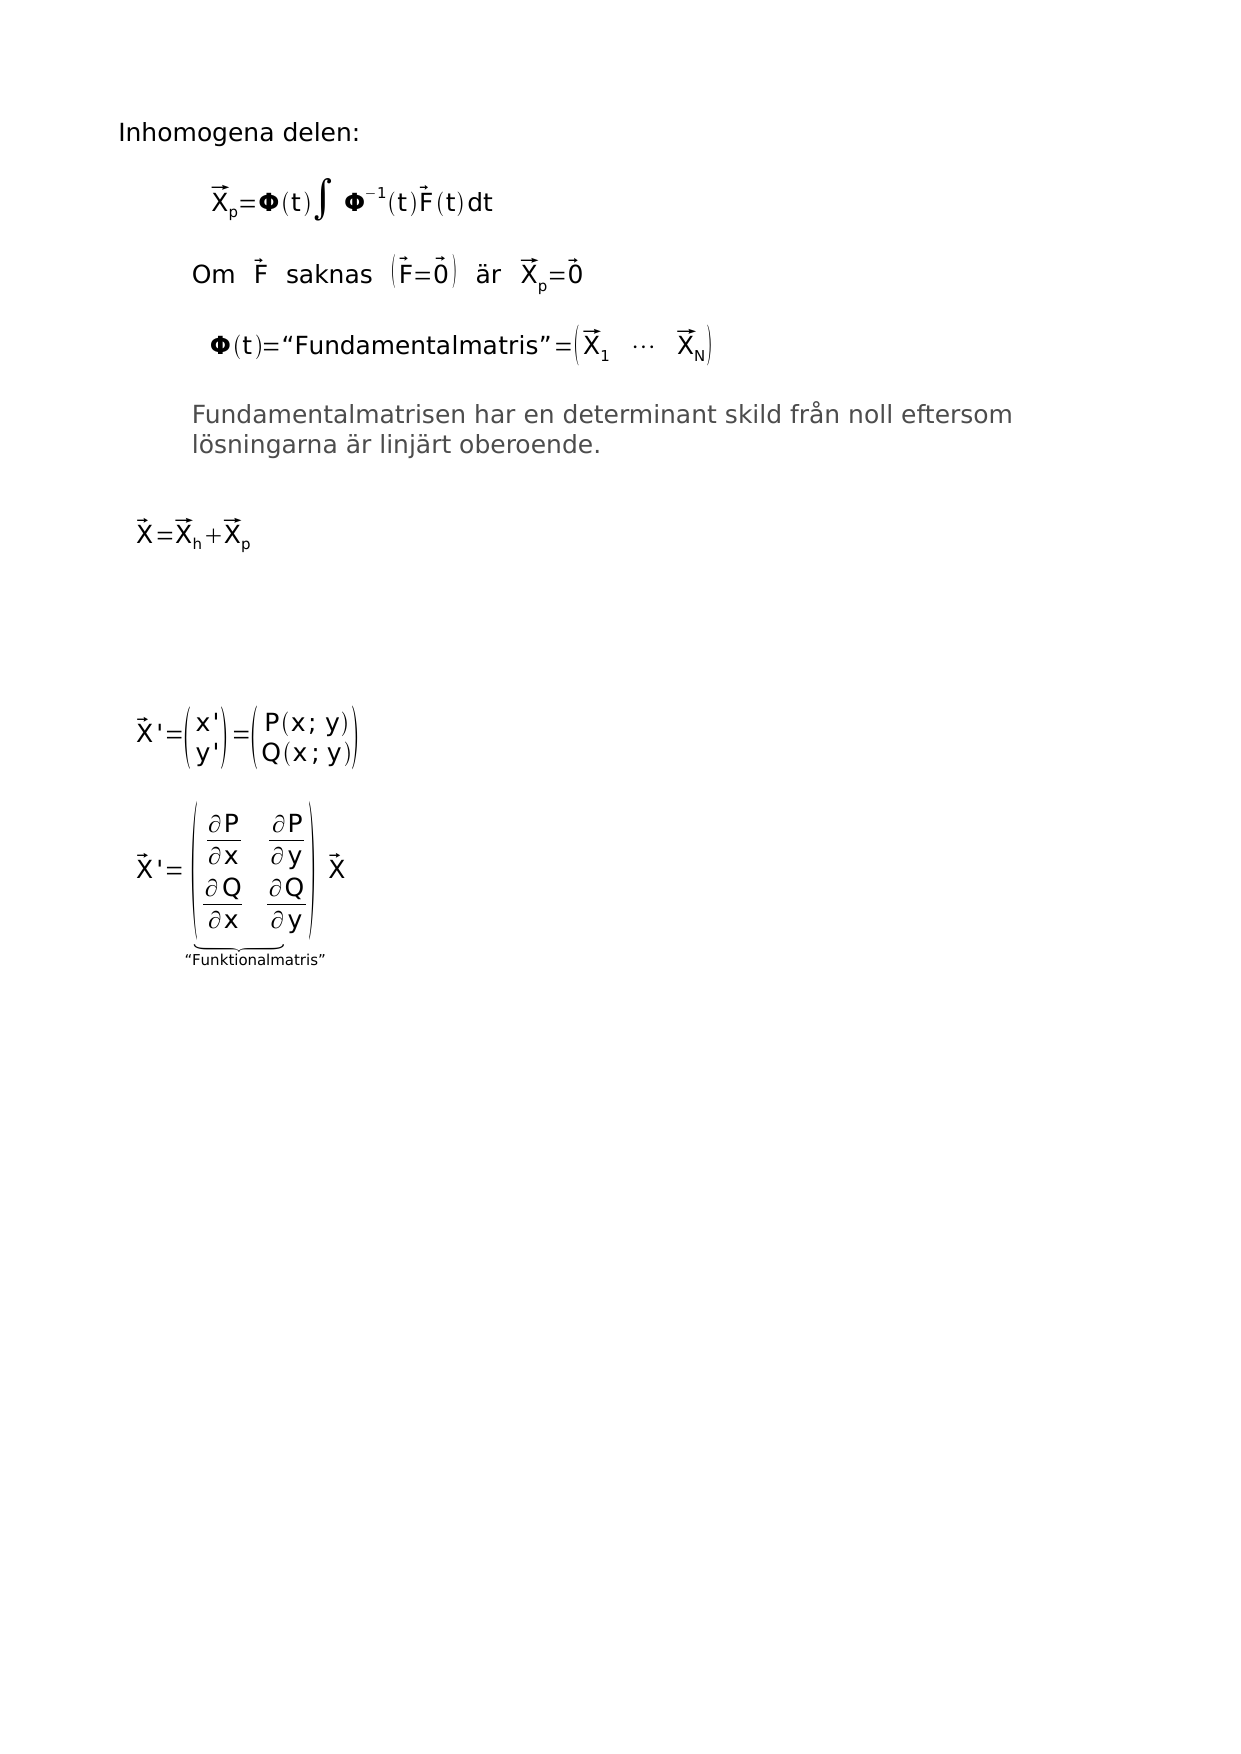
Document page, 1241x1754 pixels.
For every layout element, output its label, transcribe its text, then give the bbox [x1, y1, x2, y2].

text Omsaknasär [118, 254, 1122, 294]
text lösningarna är linjärt oberoende. [118, 430, 1122, 459]
text Inhomogena delen: [118, 118, 1122, 147]
text Fundamentalmatrisen har en determinant skild från noll eftersom [118, 401, 1122, 430]
